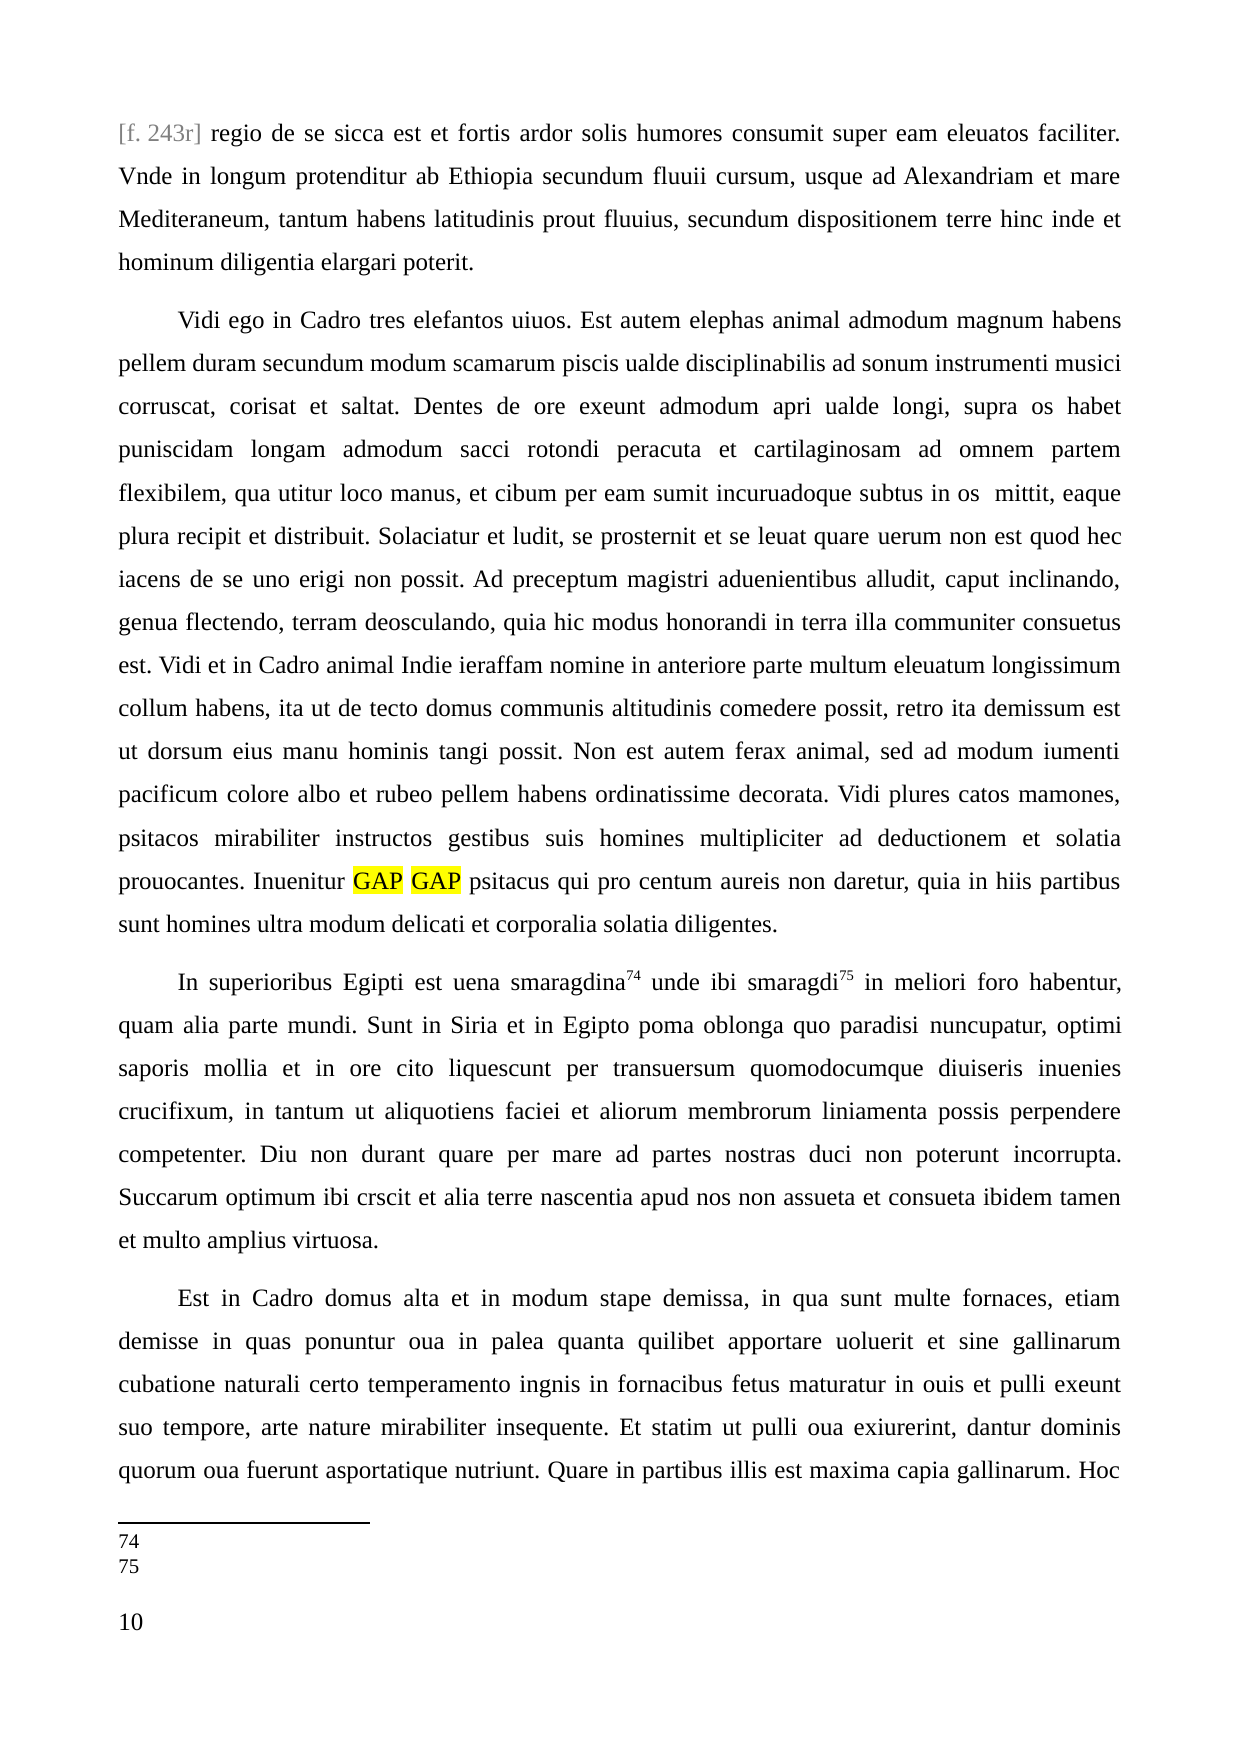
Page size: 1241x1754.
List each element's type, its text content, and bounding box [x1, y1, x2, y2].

text Est in Cadro domus alta et in modum stape demissa, in qua sunt multe fornaces, etiam demisse in quas ponuntur oua in palea quanta quilibet apportare uoluerit et sine gallinarum cubatione naturali certo temperamento ingnis in fornacibus fetus maturatur in ouis et pulli exeunt suo tempore, arte nature mirabiliter insequente. Et statim ut pulli oua exiurerint, dantur dominis quorum oua fuerunt asportatique nutriunt. Quare in partibus illis est maxima capia gallinarum. Hoc [118, 1283, 1122, 1484]
text Vidi ego in Cadro tres elefantos uiuos. Est autem elephas animal admodum magnum habens pellem duram secundum modum scamarum piscis ualde disciplinabilis ad sonum instrumenti musici corruscat, corisat et saltat. Dentes de ore exeunt admodum apri ualde longi, supra os habet puniscidam longam admodum sacci rotondi peracuta et cartilaginosam ad omnem partem flexibilem, qua utitur loco manus, et cibum per eam sumit incuruadoque subtus in os mittit, eaque plura recipit et distribuit. Solaciatur et ludit, se prosternit et se leuat quare uerum non est quod hec iacens de se uno erigi non possit. Ad preceptum magistri aduenientibus alludit, caput inclinando, genua flectendo, terram deosculando, quia hic modus honorandi in terra illa communiter consuetus est. Vidi et in Cadro animal Indie ieraffam nomine in anteriore parte multum eleuatum longissimum collum habens, ita ut de tecto domus communis altitudinis comedere possit, retro ita demissum est ut dorsum eius manu hominis tangi possit. Non est autem ferax animal, sed ad modum iumenti pacificum colore albo et rubeo pellem habens ordinatissime decorata. Vidi plures catos mamones, psitacos mirabiliter instructos gestibus suis homines multipliciter ad deductionem et solatia prouocantes. Inuenitur GAP GAP psitacus qui pro centum aureis non daretur, quia in hiis partibus sunt homines ultra modum delicati et corporalia solatia diligentes. [118, 305, 1122, 938]
text In superioribus Egipti est uena smaragdina unde ibi smaragdi in meliori foro habentur, quam alia parte mundi. Sunt in Siria et in Egipto poma oblonga quo paradisi nuncupatur, optimi saporis mollia et in ore cito liquescunt per transuersum quomodocumque diuiseris inuenies crucifixum, in tantum ut aliquotiens faciei et aliorum membrorum liniamenta possis perpendere competenter. Diu non durant quare per mare ad partes nostras duci non poterunt incorrupta. Succarum optimum ibi crscit et alia terre nascentia apud nos non assueta et consueta ibidem tamen et multo amplius virtuosa. [118, 967, 1122, 1254]
text [f. 243r] regio de se sicca est et fortis ardor solis humores consumit super eam eleuatos faciliter. Vnde in longum protenditur ab Ethiopia secundum fluuii cursum, usque ad Alexandriam et mare Mediteraneum, tantum habens latitudinis prout fluuius, secundum dispositionem terre hinc inde et hominum diligentia elargari poterit. [118, 118, 1122, 276]
